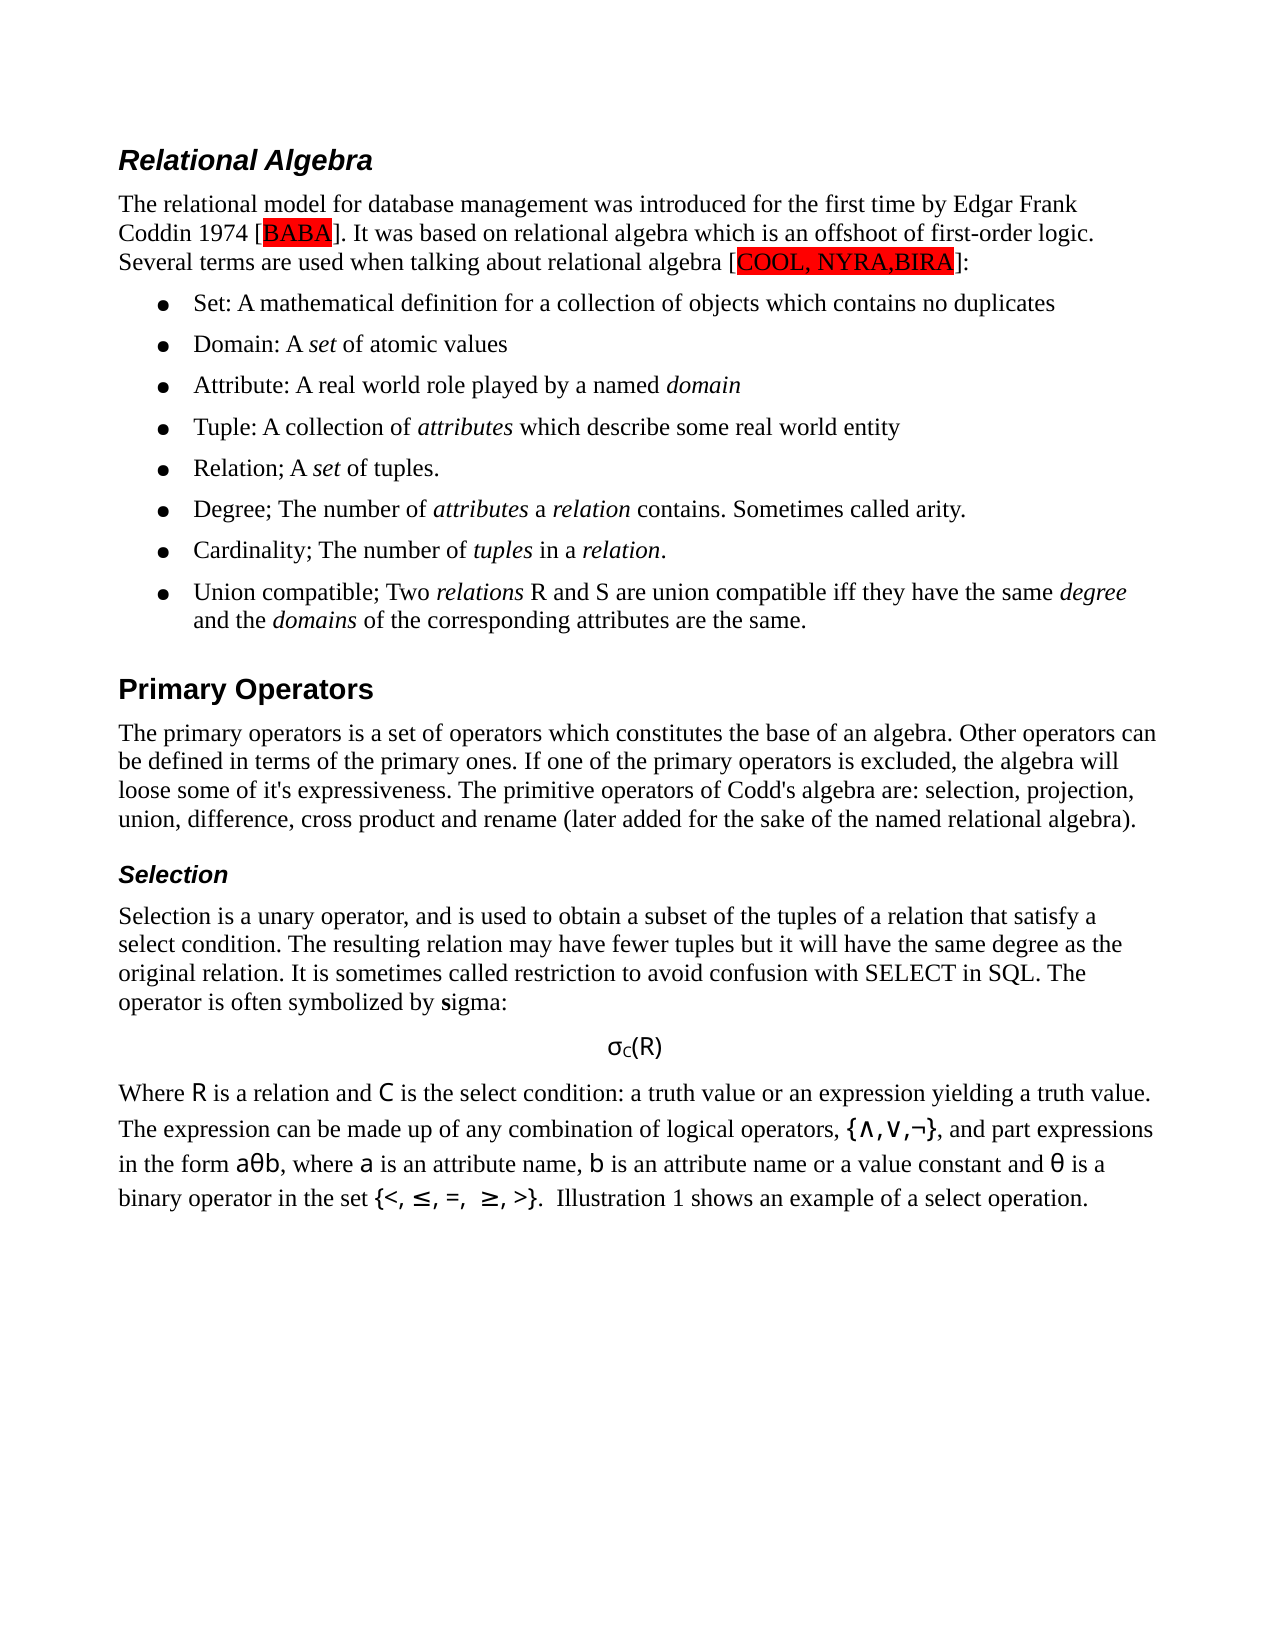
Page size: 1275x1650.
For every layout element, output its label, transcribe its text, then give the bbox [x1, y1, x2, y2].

text Selection is a unary operator, and is used to obtain a subset of the tuples of a relation that satisfy a select condition. The resulting relation may have fewer tuples but it will have the same degree as the original relation. It is sometimes called restriction to avoid confusion with SELECT in SQL. The operator is often symbolized by sigma: [118, 901, 1157, 1016]
text σC(R) [118, 1028, 1157, 1062]
subtitle Primary Operators [118, 672, 1157, 705]
text Where R is a relation and C is the select condition: a truth value or an expression yielding a truth value. The expression can be made up of any combination of logical operators, {∧,∨,¬}, and part expressions in the form aθb, where a is an attribute name, b is an attribute name or a value constant and θ is a binary operator in the set {<, ≤, =, ≥, >}. Illustration 1 shows an example of a select operation. [118, 1075, 1157, 1214]
subtitle Selection [118, 860, 1157, 889]
list Relation; A set of tuples. [156, 453, 1157, 482]
text The relational model for database management was introduced for the first time by Edgar Frank Coddin 1974 [BABA]. It was based on relational algebra which is an offshoot of first-order logic. Several terms are used when talking about relational algebra [COOL, NYRA,BIRA]: [118, 189, 1157, 275]
list Tuple: A collection of attributes which describe some real world entity [156, 412, 1157, 440]
text The primary operators is a set of operators which constitutes the base of an algebra. Other operators can be defined in terms of the primary ones. If one of the primary operators is excluded, the algebra will loose some of it's expressiveness. The primitive operators of Codd's algebra are: selection, projection, union, difference, cross product and rename (later added for the sake of the named relational algebra). [118, 718, 1157, 833]
list Cardinality; The number of tuples in a relation. [156, 535, 1157, 564]
list Attribute: A real world role played by a named domain [156, 370, 1157, 399]
list Union compatible; Two relations R and S are union compatible iff they have the same degree and the domains of the corresponding attributes are the same. [156, 577, 1157, 634]
list Set: A mathematical definition for a collection of objects which contains no duplicates [156, 288, 1157, 317]
list Degree; The number of attributes a relation contains. Sometimes called arity. [156, 494, 1157, 523]
subtitle Relational Algebra [118, 143, 1157, 177]
list Domain: A set of atomic values [156, 329, 1157, 358]
